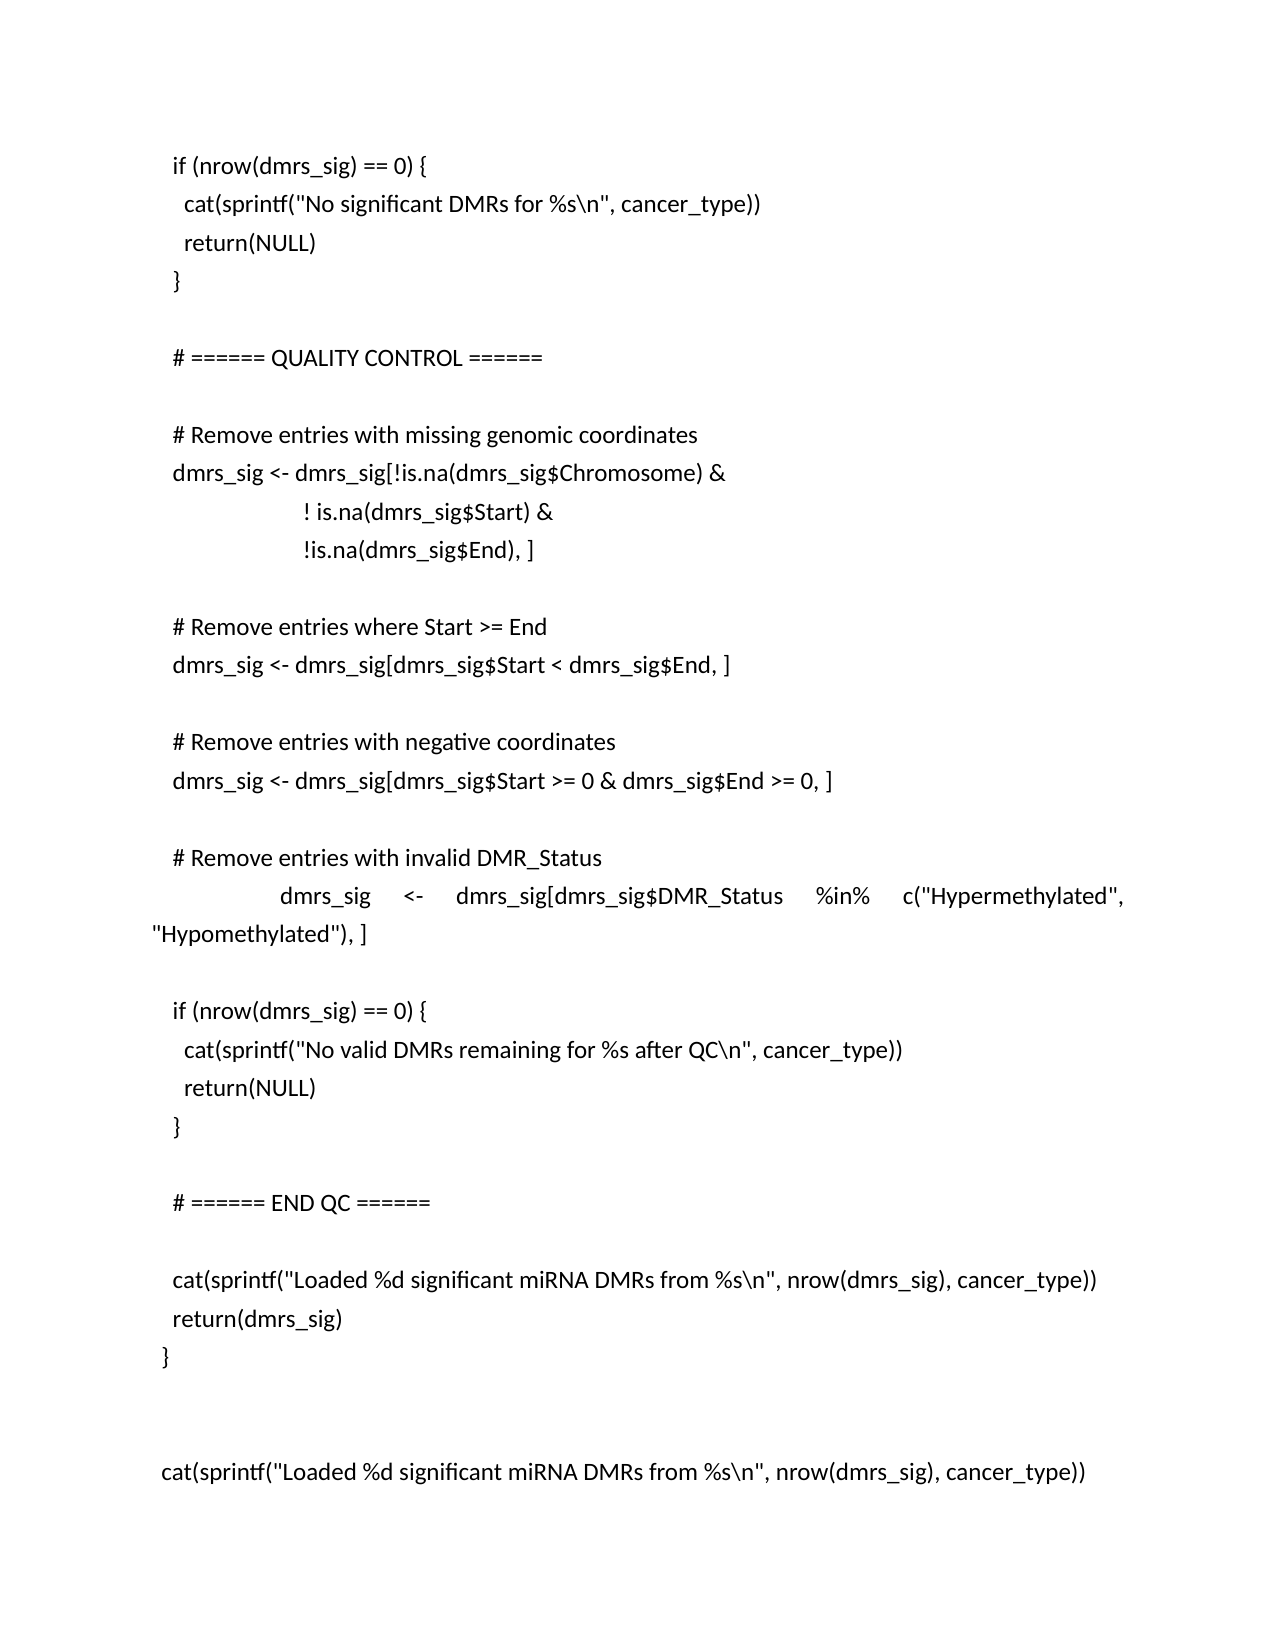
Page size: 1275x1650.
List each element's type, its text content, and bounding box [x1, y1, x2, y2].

text # ====== END QC ====== [150, 1187, 1125, 1218]
text } [150, 265, 1125, 296]
text if (nrow(dmrs_sig) == 0) { [150, 150, 1125, 181]
text dmrs_sig <- dmrs_sig[dmrs_sig$DMR_Status %in% c("Hypermethylated", "Hypomethylated"), ] [150, 880, 1125, 949]
text dmrs_sig <- dmrs_sig[dmrs_sig$Start < dmrs_sig$End, ] [150, 650, 1125, 680]
text cat(sprintf("Loaded %d significant miRNA DMRs from %s\n", nrow(dmrs_sig), cancer_type)) [150, 1264, 1125, 1295]
text # Remove entries with negative coordinates [150, 727, 1125, 757]
text # ====== QUALITY CONTROL ====== [150, 342, 1125, 373]
text cat(sprintf("No significant DMRs for %s\n", cancer_type)) [150, 188, 1125, 219]
text # Remove entries with invalid DMR_Status [150, 842, 1125, 872]
text ! is.na(dmrs_sig$Start) & [150, 496, 1125, 526]
text return(dmrs_sig) [150, 1303, 1125, 1333]
text if (nrow(dmrs_sig) == 0) { [150, 995, 1125, 1026]
text dmrs_sig <- dmrs_sig[dmrs_sig$Start >= 0 & dmrs_sig$End >= 0, ] [150, 765, 1125, 796]
text return(NULL) [150, 227, 1125, 257]
text !is.na(dmrs_sig$End), ] [150, 534, 1125, 565]
text dmrs_sig <- dmrs_sig[!is.na(dmrs_sig$Chromosome) & [150, 457, 1125, 488]
text # Remove entries where Start >= End [150, 611, 1125, 642]
text # Remove entries with missing genomic coordinates [150, 419, 1125, 449]
text return(NULL) [150, 1072, 1125, 1103]
text cat(sprintf("Loaded %d significant miRNA DMRs from %s\n", nrow(dmrs_sig), cancer_type)) [150, 1457, 1125, 1487]
text cat(sprintf("No valid DMRs remaining for %s after QC\n", cancer_type)) [150, 1034, 1125, 1064]
text } [150, 1111, 1125, 1141]
text } [150, 1341, 1125, 1372]
